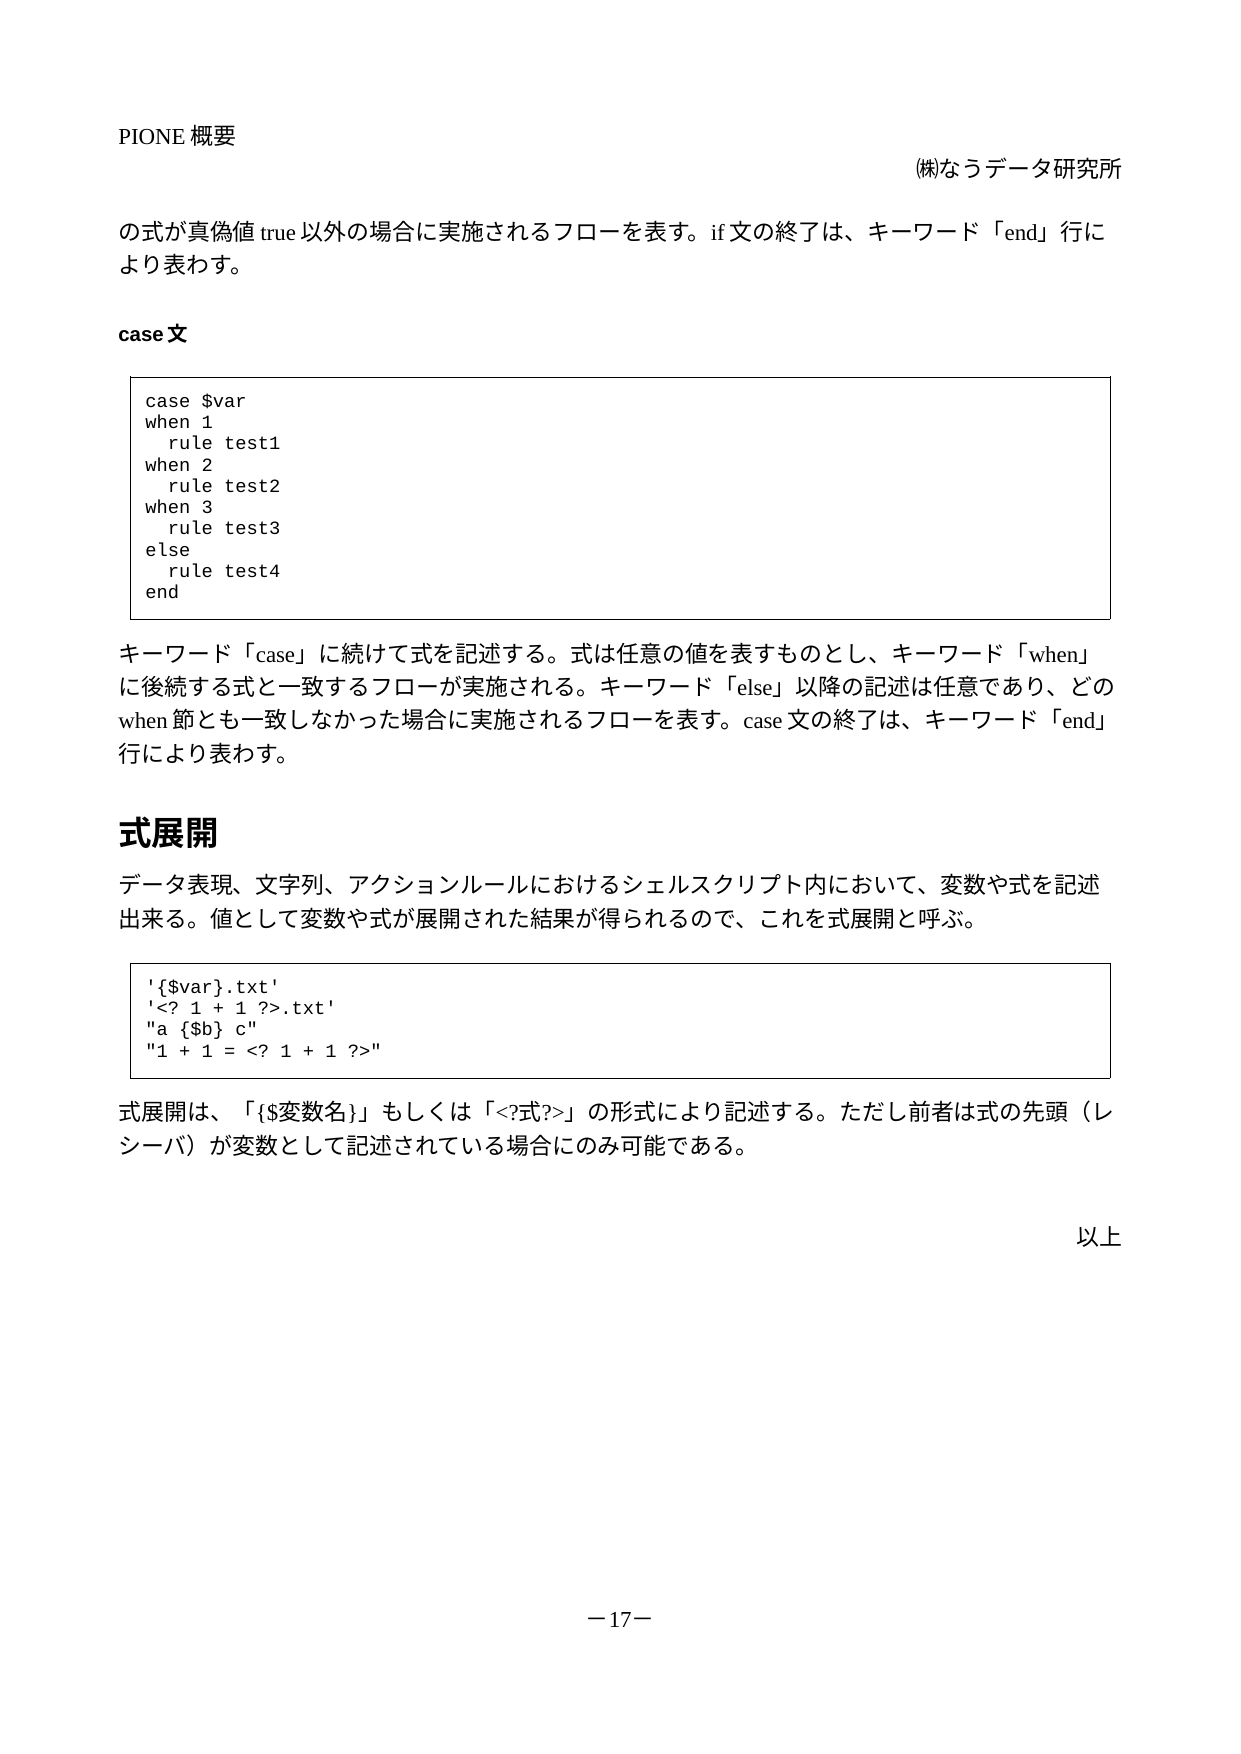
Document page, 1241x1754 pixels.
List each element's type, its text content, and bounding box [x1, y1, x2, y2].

text キーワード「case」に続けて式を記述する。式は任意の値を表すものとし、キーワード「when」に後続する式と一致するフローが実施される。キーワード「else」以降の記述は任意であり、どのwhen節とも一致しなかった場合に実施されるフローを表す。case文の終了は、キーワード「end」行により表わす。 [118, 636, 1122, 769]
subtitle case文 [118, 318, 1122, 348]
text '{$var}.txt' '<? 1 + 1 ?>.txt' "a {$b} c" "1 + 1 = <? 1 + 1 ?>" [131, 964, 1110, 1078]
text 以上 [118, 1218, 1122, 1252]
text 式展開は、「{$変数名}」もしくは「<?式?>」の形式により記述する。ただし前者は式の先頭（レシーバ）が変数として記述されている場合にのみ可能である。 [118, 1094, 1122, 1161]
text データ表現、文字列、アクションルールにおけるシェルスクリプト内において、変数や式を記述出来る。値として変数や式が展開された結果が得られるので、これを式展開と呼ぶ。 [118, 867, 1122, 934]
text case $var when 1 rule test1 when 2 rule test2 when 3 rule test3 else rule test4 end [131, 378, 1110, 619]
text の式が真偽値true以外の場合に実施されるフローを表す。if文の終了は、キーワード「end」行により表わす。 [118, 214, 1122, 281]
subtitle 式展開 [118, 806, 1122, 855]
